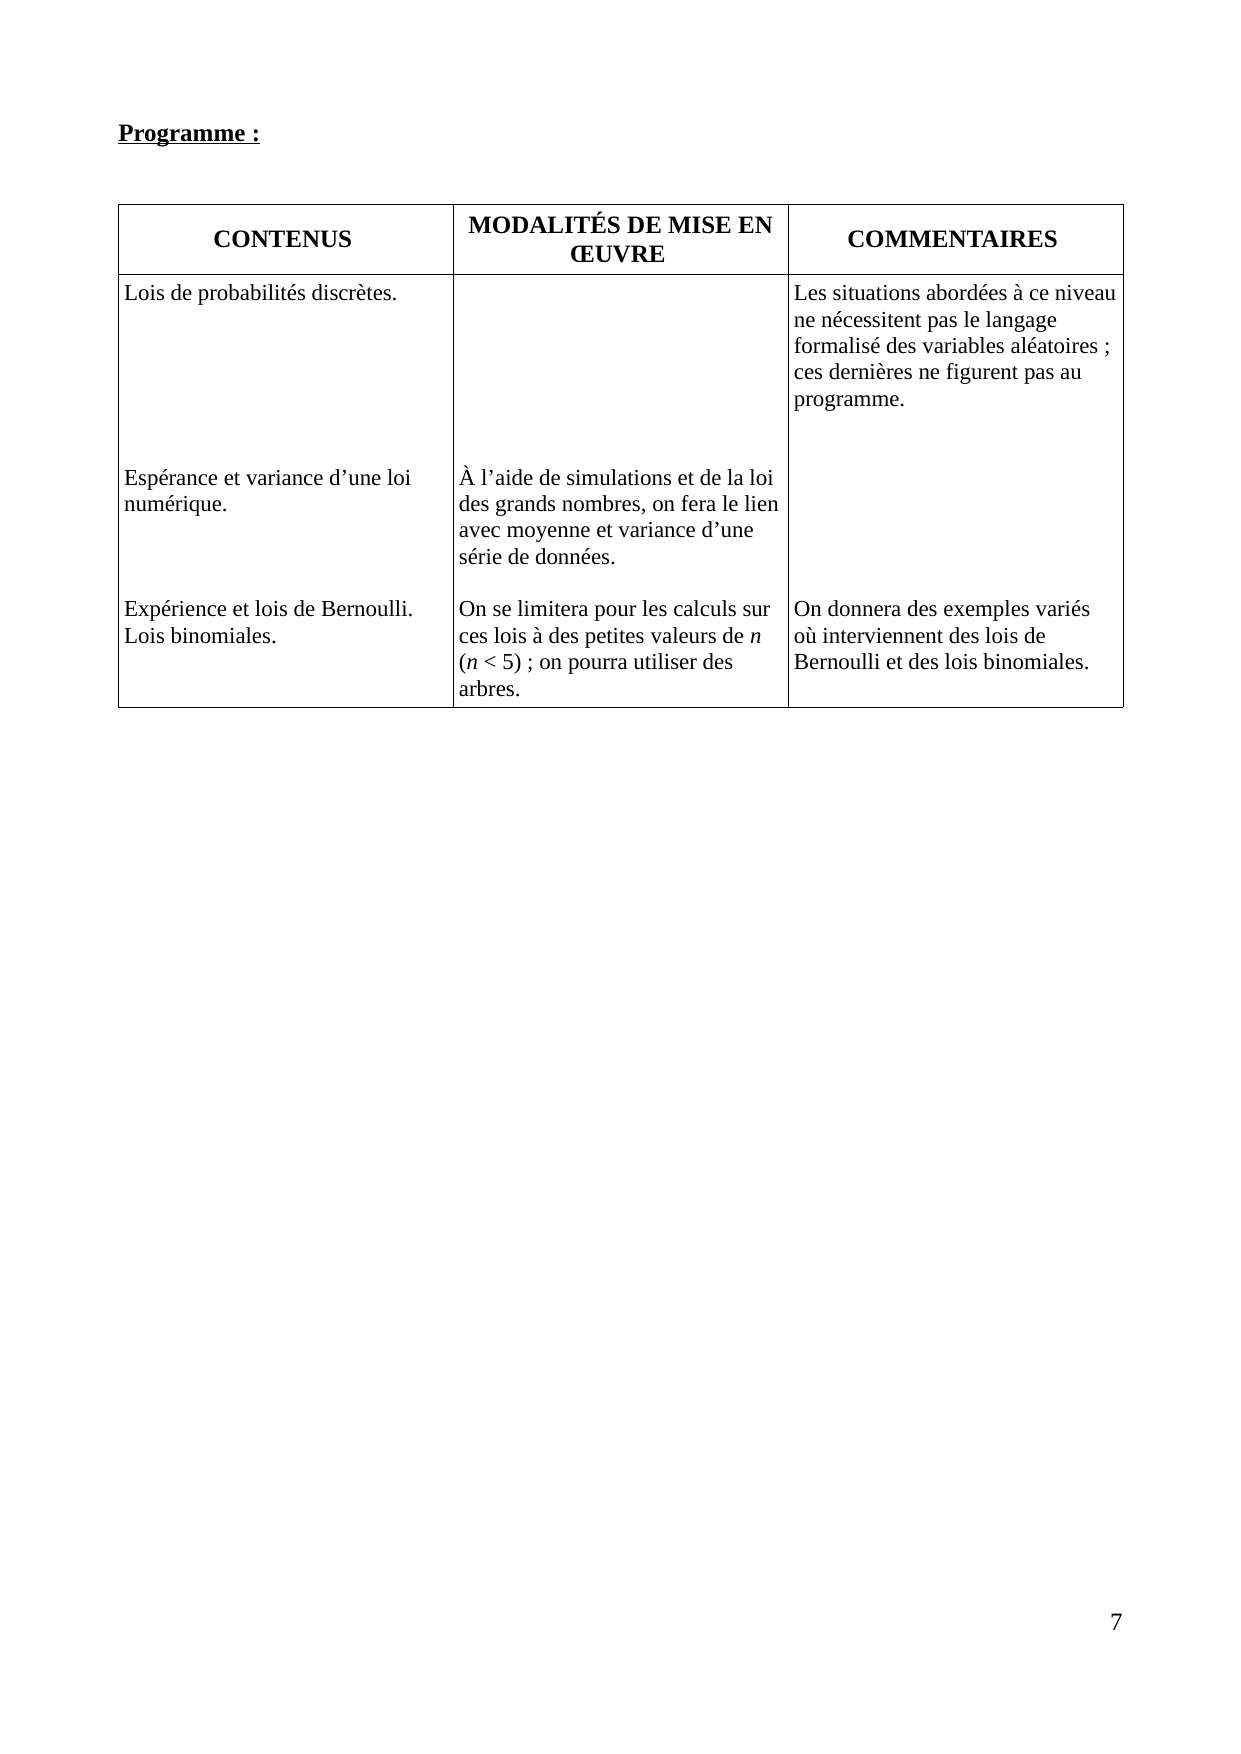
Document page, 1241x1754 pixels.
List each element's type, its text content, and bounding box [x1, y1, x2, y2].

table_header MODALITÉS DE MISE EN ŒUVRE [454, 205, 788, 273]
table_cell Les situations abordées à ce niveau ne nécessitent pas le langage formalisé des variables aléatoires ; ces dernières ne figurent pas au programme. On donnera des exemples variés où interviennent des lois de Bernoulli et des lois binomiales. [789, 275, 1123, 707]
table_cell À l’aide de simulations et de la loi des grands nombres, on fera le lien avec moyenne et variance d’une série de données. On se limitera pour les calculs sur ces lois à des petites valeurs de n (n < 5) ; on pourra utiliser des arbres. [454, 275, 788, 707]
table_cell Lois de probabilités discrètes. Espérance et variance d’une loi numérique. Expérience et lois de Bernoulli. Lois binomiales. [119, 275, 453, 707]
table_header COMMENTAIRES [789, 205, 1123, 273]
table_header CONTENUS [119, 205, 453, 273]
text Programme : [118, 118, 1122, 147]
